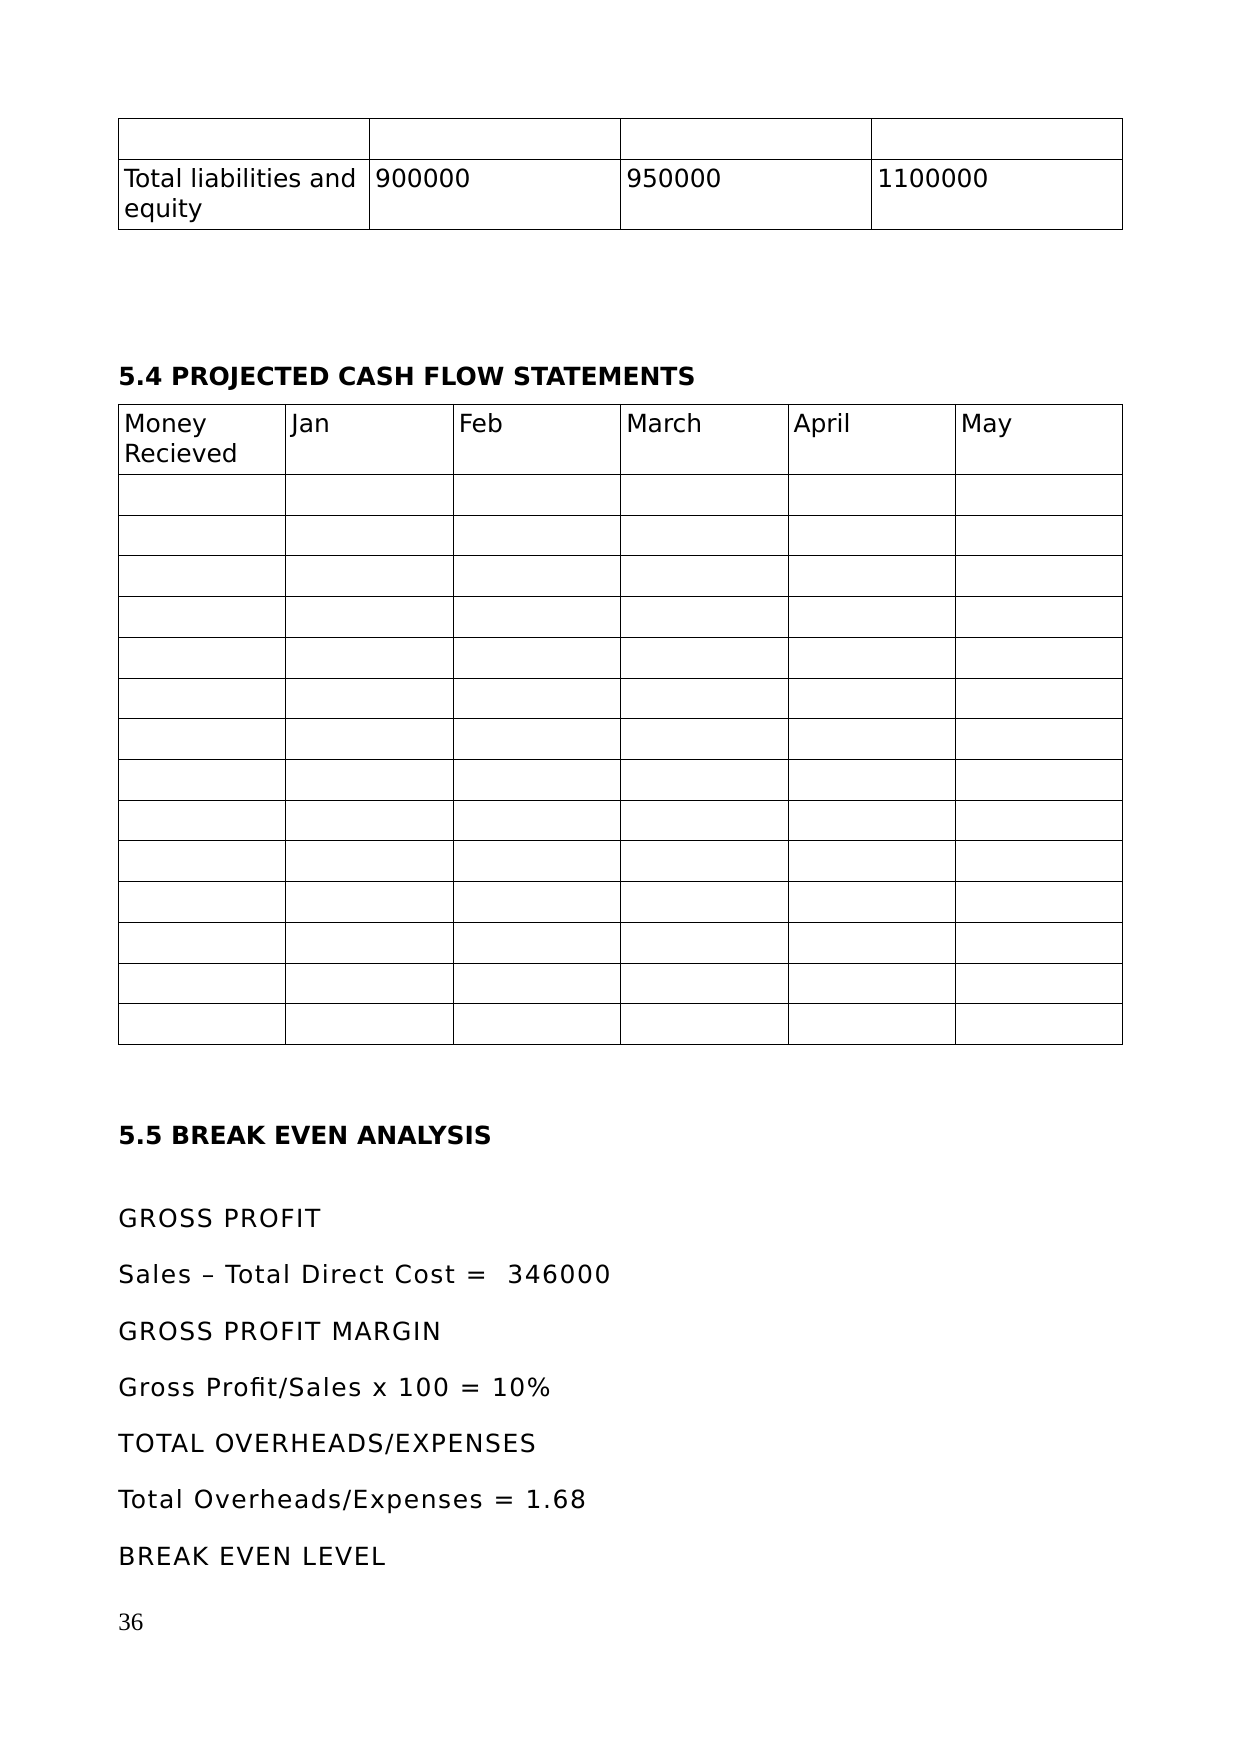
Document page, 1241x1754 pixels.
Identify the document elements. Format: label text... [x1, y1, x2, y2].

table_cell [286, 679, 453, 718]
table_cell [286, 841, 453, 881]
table_cell [286, 638, 453, 677]
table_cell [621, 638, 788, 677]
table_cell [789, 556, 955, 596]
text TOTAL OVERHEADS/EXPENSES [118, 1429, 1122, 1459]
table_cell [286, 556, 453, 596]
text Total Overheads/Expenses = 1.68 [118, 1486, 1122, 1515]
table_cell [956, 1004, 1122, 1044]
table_cell 950000 [621, 160, 871, 229]
table_cell [119, 801, 285, 840]
table_header Feb [454, 405, 620, 474]
text Sales – Total Direct Cost = 346000 [118, 1261, 1122, 1290]
table_cell [286, 597, 453, 637]
table_cell [119, 760, 285, 799]
table_cell [454, 638, 620, 677]
table_cell [789, 801, 955, 840]
table_cell [454, 882, 620, 922]
table_cell [119, 516, 285, 555]
table_cell [621, 556, 788, 596]
table_cell [286, 475, 453, 514]
table_cell [454, 556, 620, 596]
table_cell [454, 760, 620, 799]
table_cell [454, 964, 620, 1003]
table_cell [119, 923, 285, 962]
table_cell [956, 638, 1122, 677]
table_cell [789, 475, 955, 514]
table_cell [454, 597, 620, 637]
table_cell [621, 964, 788, 1003]
table_cell [286, 801, 453, 840]
table_cell [454, 801, 620, 840]
table_cell [370, 119, 620, 159]
table_cell [621, 760, 788, 799]
table_cell [286, 882, 453, 922]
table_cell [454, 475, 620, 514]
table_cell [621, 923, 788, 962]
table_cell [454, 841, 620, 881]
table_cell [119, 475, 285, 514]
table_cell [956, 719, 1122, 759]
table_cell [119, 119, 369, 159]
table_cell [789, 679, 955, 718]
table_cell [454, 719, 620, 759]
table_cell [789, 923, 955, 962]
text Gross Profit/Sales x 100 = 10% [118, 1373, 1122, 1402]
table_cell [789, 516, 955, 555]
table_cell [956, 841, 1122, 881]
table_header May [956, 405, 1122, 474]
table_cell [621, 516, 788, 555]
table_cell [789, 597, 955, 637]
table_cell [789, 964, 955, 1003]
table_cell [286, 1004, 453, 1044]
subtitle 5.4 PROJECTED CASH FLOW STATEMENTS [118, 362, 1122, 391]
table_cell [956, 760, 1122, 799]
table_cell [789, 638, 955, 677]
table_cell [956, 882, 1122, 922]
table_cell [119, 719, 285, 759]
table_cell [621, 841, 788, 881]
table_header Jan [286, 405, 453, 474]
table_header Money Recieved [119, 405, 285, 474]
table_cell [956, 923, 1122, 962]
table_cell [956, 801, 1122, 840]
table_cell [621, 679, 788, 718]
table_cell [956, 964, 1122, 1003]
table_cell [621, 1004, 788, 1044]
table_cell [119, 679, 285, 718]
table_cell [956, 475, 1122, 514]
table_cell [956, 679, 1122, 718]
table_cell 900000 [370, 160, 620, 229]
table_cell [621, 801, 788, 840]
table_cell [119, 841, 285, 881]
table_cell [789, 719, 955, 759]
table_cell [119, 638, 285, 677]
table_cell [956, 516, 1122, 555]
text BREAK EVEN LEVEL [118, 1542, 1122, 1571]
table_cell [286, 719, 453, 759]
table_header April [789, 405, 955, 474]
table_cell [789, 841, 955, 881]
table_cell [789, 1004, 955, 1044]
table_cell [621, 882, 788, 922]
table_cell [454, 516, 620, 555]
table_cell 1100000 [872, 160, 1122, 229]
text GROSS PROFIT [118, 1204, 1122, 1234]
table_cell [119, 1004, 285, 1044]
table_cell [286, 516, 453, 555]
table_cell [956, 597, 1122, 637]
table_cell [956, 556, 1122, 596]
table_cell [621, 597, 788, 637]
table_cell [621, 719, 788, 759]
table_cell [119, 964, 285, 1003]
table_cell [454, 1004, 620, 1044]
table_cell [789, 760, 955, 799]
subtitle 5.5 BREAK EVEN ANALYSIS [118, 1121, 1122, 1150]
table_cell [872, 119, 1122, 159]
table_cell [286, 760, 453, 799]
table_cell [621, 119, 871, 159]
table_cell [119, 597, 285, 637]
table_header March [621, 405, 788, 474]
table_cell [286, 923, 453, 962]
table_cell [789, 882, 955, 922]
table_cell [119, 556, 285, 596]
table_cell [454, 923, 620, 962]
table_cell [621, 475, 788, 514]
text GROSS PROFIT MARGIN [118, 1317, 1122, 1346]
table_cell Total liabilities and equity [119, 160, 369, 229]
table_cell [286, 964, 453, 1003]
table_cell [454, 679, 620, 718]
table_cell [119, 882, 285, 922]
